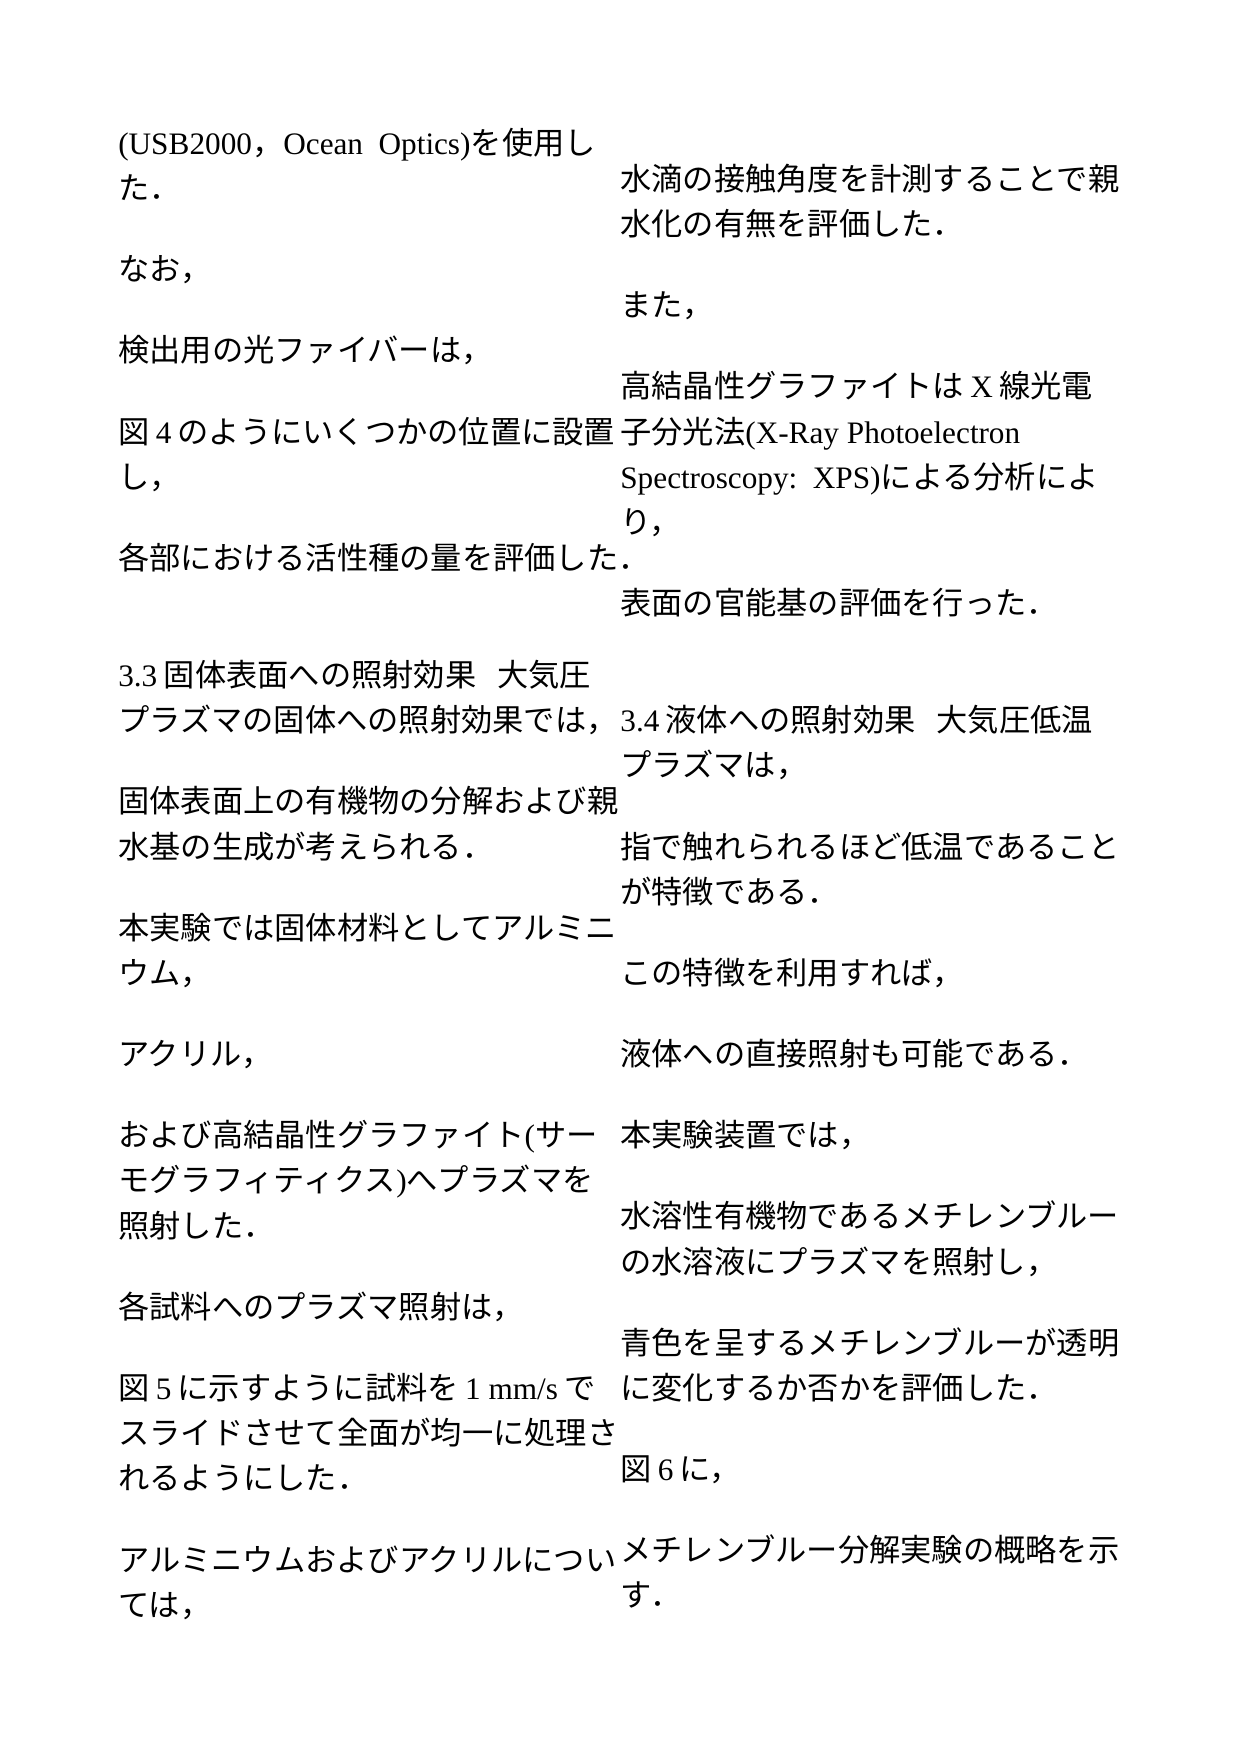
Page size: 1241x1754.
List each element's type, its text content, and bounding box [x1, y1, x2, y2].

text 3.3固体表面への照射効果 大気圧プラズマの固体への照射効果では， [118, 650, 620, 741]
text 各部における活性種の量を評価した． [118, 533, 620, 578]
text 本実験装置では， [620, 1110, 1122, 1156]
text 図6に， [620, 1444, 1122, 1489]
text この特徴を利用すれば， [620, 948, 1122, 993]
text また， [620, 280, 1122, 326]
text 検出用の光ファイバーは， [118, 326, 620, 371]
text (USB2000，Ocean Optics)を使用した． [118, 118, 620, 208]
text メチレンブルー分解実験の概略を示す． [620, 1525, 1122, 1616]
text 表面の官能基の評価を行った． [620, 578, 1122, 623]
text 液体への直接照射も可能である． [620, 1029, 1122, 1074]
text 水滴の接触角度を計測することで親水化の有無を評価した． [620, 154, 1122, 244]
text 青色を呈するメチレンブルーが透明に変化するか否かを評価した． [620, 1318, 1122, 1408]
text アルミニウムおよびアクリルについては， [118, 1535, 620, 1625]
text 本実験では固体材料としてアルミニウム， [118, 903, 620, 993]
text 3.4液体への照射効果 大気圧低温プラズマは， [620, 695, 1122, 786]
text なお， [118, 244, 620, 290]
text 各試料へのプラズマ照射は， [118, 1282, 620, 1327]
text 高結晶性グラファイトはX線光電子分光法(X-Ray Photoelectron Spectroscopy: XPS)による分析により， [620, 362, 1122, 542]
text 水溶性有機物であるメチレンブルーの水溶液にプラズマを照射し， [620, 1192, 1122, 1282]
text 図5に示すように試料を1 mm/sでスライドさせて全面が均一に処理されるようにした． [118, 1363, 620, 1499]
text 指で触れられるほど低温であることが特徴である． [620, 822, 1122, 912]
text 固体表面上の有機物の分解および親水基の生成が考えられる． [118, 777, 620, 867]
text および高結晶性グラファイト(サーモグラフィティクス)へプラズマを照射した． [118, 1110, 620, 1246]
text 図4のようにいくつかの位置に設置し， [118, 407, 620, 497]
text アクリル， [118, 1029, 620, 1074]
